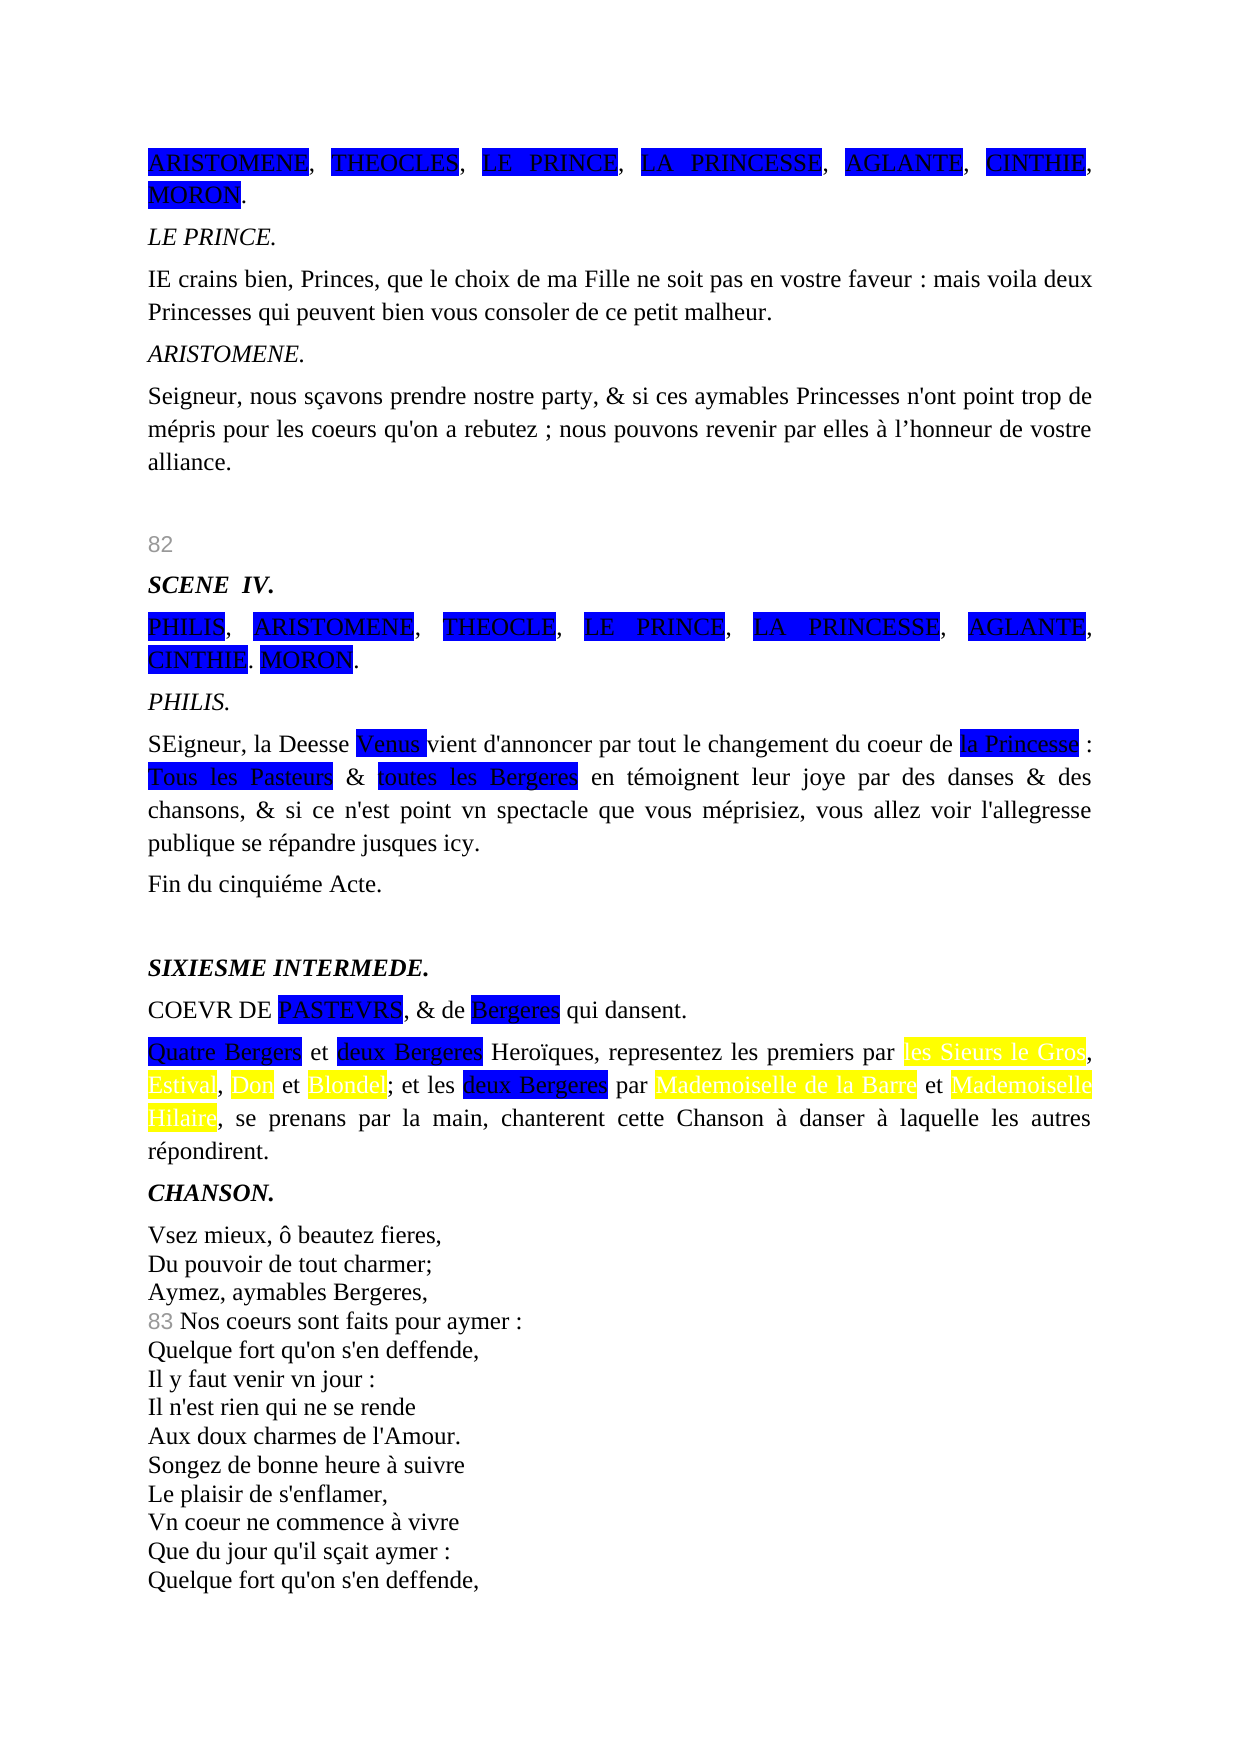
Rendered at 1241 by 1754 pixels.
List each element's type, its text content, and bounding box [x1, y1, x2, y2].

text SEigneur, la Deesse Venus vient d'annoncer par tout le changement du coeur de la Princesse : Tous les Pasteurs & toutes les Bergeres en témoignent leur joye par des danses & des chansons, & si ce n'est point vn spectacle que vous méprisiez, vous allez voir l'allegresse publique se répandre jusques icy. [148, 729, 1093, 856]
text PHILIS. [148, 687, 1093, 716]
text LE PRINCE. [148, 222, 1093, 251]
text SCENE IV. [148, 570, 1093, 599]
text Fin du cinquiéme Acte. [148, 869, 1093, 898]
text ARISTOMENE. [148, 339, 1093, 368]
text COEVR DE PASTEVRS, & de Bergeres qui dansent. [403, 995, 471, 1024]
text PHILIS, ARISTOMENE, THEOCLE, LE PRINCE, LA PRINCESSE, AGLANTE, CINTHIE. MORON. [148, 612, 1093, 674]
text COEVR DE PASTEVRS, & de Bergeres qui dansent. [148, 995, 278, 1024]
text SIXIESME INTERMEDE. [148, 953, 1093, 982]
text COEVR DE PASTEVRS, & de Bergeres qui dansent. [560, 995, 1093, 1024]
text CHANSON. [148, 1178, 1093, 1207]
text ARISTOMENE, THEOCLES, LE PRINCE, LA PRINCESSE, AGLANTE, CINTHIE, MORON. [148, 148, 1093, 209]
text IE crains bien, Princes, que le choix de ma Fille ne soit pas en vostre faveur : mais voila deux Princesses qui peuvent bien vous consoler de ce petit malheur. [148, 264, 1093, 326]
text Seigneur, nous sçavons prendre nostre party, & si ces aymables Princesses n'ont point trop de mépris pour les coeurs qu'on a rebutez ; nous pouvons revenir par elles à l’honneur de vostre alliance. [148, 381, 1093, 476]
text Vsez mieux, ô beautez fieres, Du pouvoir de tout charmer; Aymez, aymables Bergeres, 83 Nos coeurs sont faits pour aymer : Quelque fort qu'on s'en deffende, Il y faut venir vn jour : Il n'est rien qui ne se rende Aux doux charmes de l'Amour. Songez de bonne heure à suivre Le plaisir de s'enflamer, Vn coeur ne commence à vivre Que du jour qu'il sçait aymer : Quelque fort qu'on s'en deffende, [148, 1220, 1093, 1594]
text 82 [173, 531, 1093, 557]
text Quatre Bergers et deux Bergeres Heroïques, representez les premiers par les Sieurs le Gros, Estival, Don et Blondel; et les deux Bergeres par Mademoiselle de la Barre et Mademoiselle Hilaire, se prenans par la main, chanterent cette Chanson à danser à laquelle les autres répondirent. [148, 1037, 1093, 1165]
